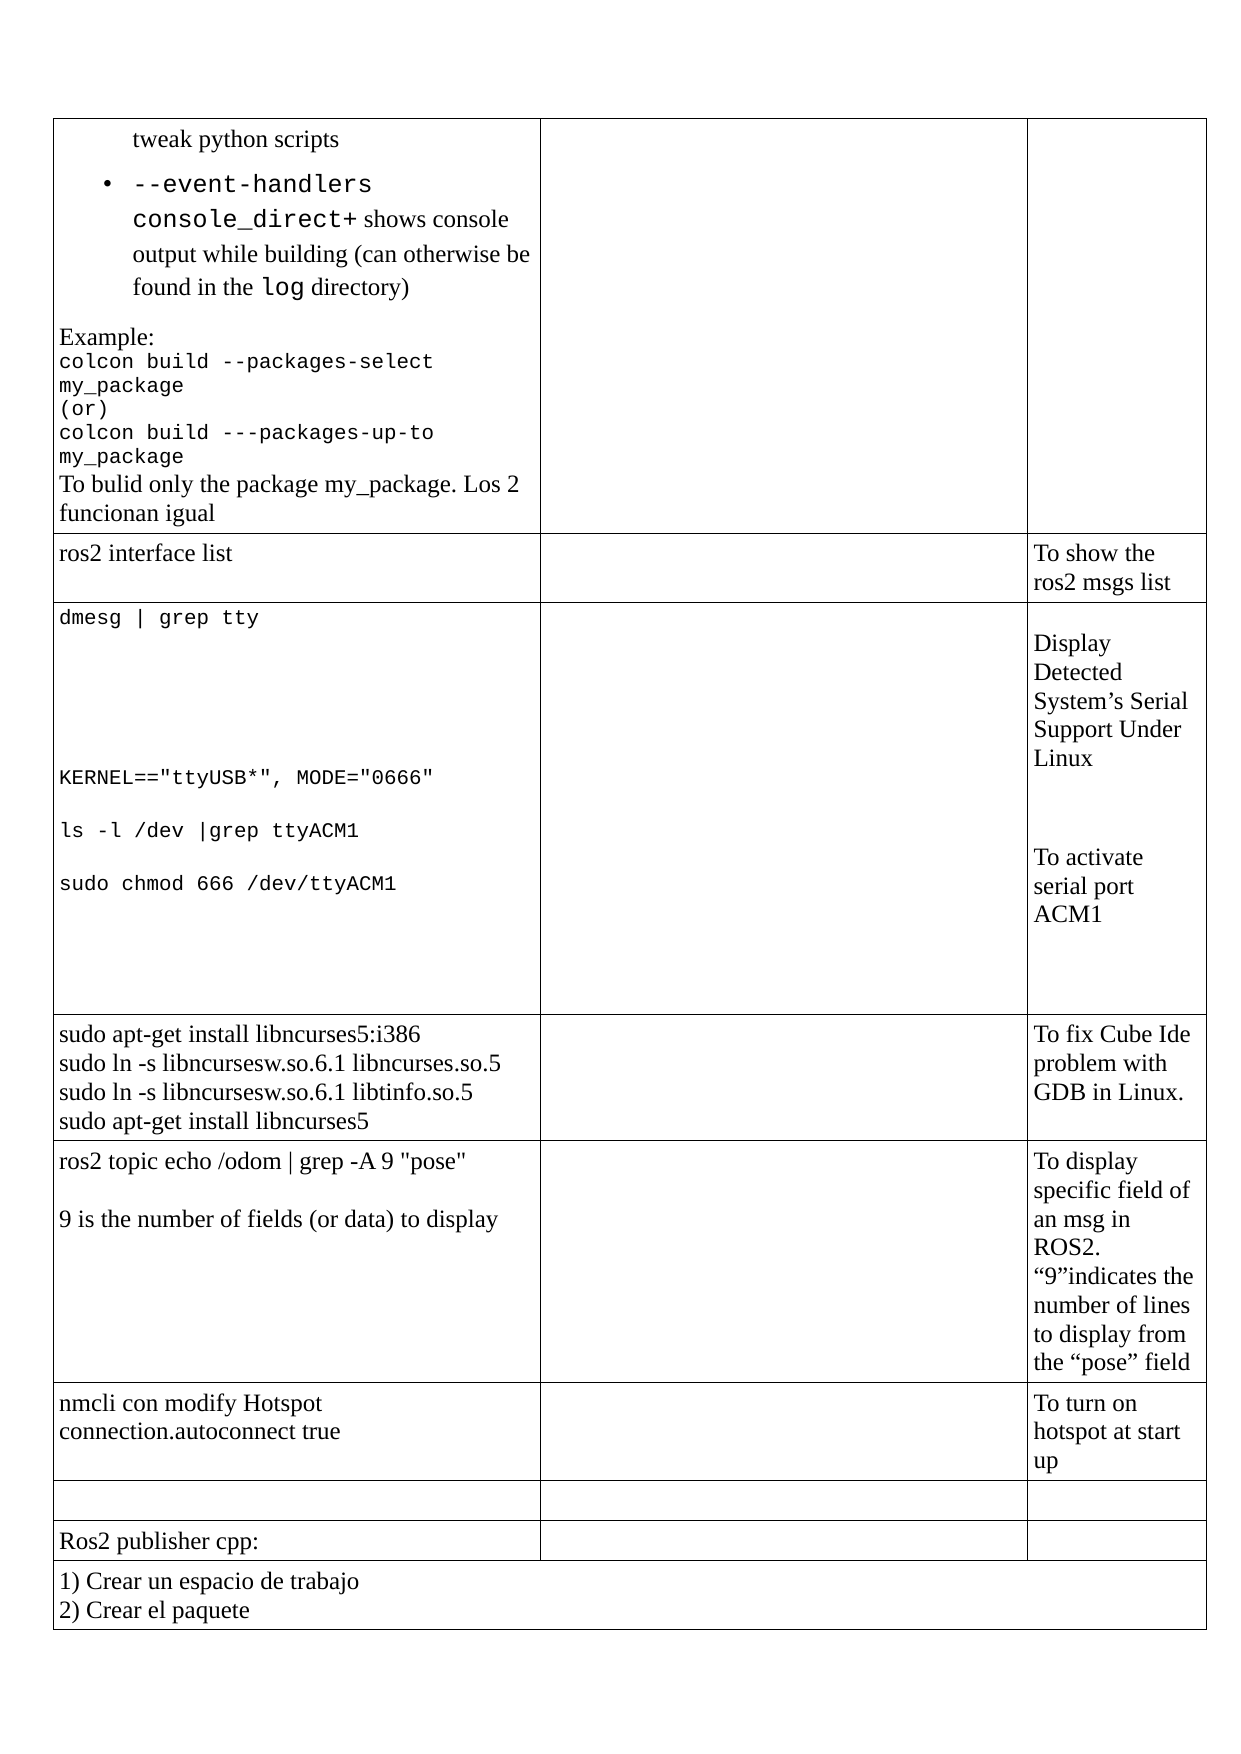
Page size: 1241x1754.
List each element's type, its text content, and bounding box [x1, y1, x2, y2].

table_cell dmesg | grep tty KERNEL=="ttyUSB*", MODE="0666" ls -l /dev |grep ttyACM1 sudo chmod 666 /dev/ttyACM1 [54, 603, 540, 1014]
table_cell sudo apt-get install libncurses5:i386 sudo ln -s libncursesw.so.6.1 libncurses.so.5 sudo ln -s libncursesw.so.6.1 libtinfo.so.5 sudo apt-get install libncurses5 [54, 1015, 540, 1140]
table_cell [1028, 1521, 1206, 1560]
table_cell ros2 interface list [54, 534, 540, 602]
table_cell [541, 1383, 1027, 1480]
table_cell [1028, 119, 1206, 532]
table_cell ros2 topic echo /odom | grep -A 9 "pose" 9 is the number of fields (or data) to display [54, 1141, 540, 1382]
table_cell Ros2 publisher cpp: [54, 1521, 540, 1560]
table_cell tweak python scripts --event-handlers console_direct+ shows console output while building (can otherwise be found in the log directory) Example: colcon build --packages-select my_package (or) colcon build ---packages-up-to my_package To bulid only the package my_package. Los 2 funcionan igual [54, 119, 540, 532]
table_cell [541, 1481, 1027, 1520]
table_cell [541, 1521, 1027, 1560]
table_cell [541, 534, 1027, 602]
table_cell To fix Cube Ide problem with GDB in Linux. [1028, 1015, 1206, 1140]
table_cell nmcli con modify Hotspot connection.autoconnect true [54, 1383, 540, 1480]
table_cell 1) Crear un espacio de trabajo 2) Crear el paquete [54, 1561, 1206, 1629]
table_cell [1028, 1481, 1206, 1520]
table_cell [54, 1481, 540, 1520]
table_cell [541, 119, 1027, 532]
table_cell To show the ros2 msgs list [1028, 534, 1206, 602]
table_cell To display specific field of an msg in ROS2. “9”indicates the number of lines to display from the “pose” field [1028, 1141, 1206, 1382]
table_cell [541, 1015, 1027, 1140]
table_cell [541, 1141, 1027, 1382]
table_cell [541, 603, 1027, 1014]
table_cell Display Detected System’s Serial Support Under Linux To activate serial port ACM1 [1028, 603, 1206, 1014]
table_cell To turn on hotspot at start up [1028, 1383, 1206, 1480]
